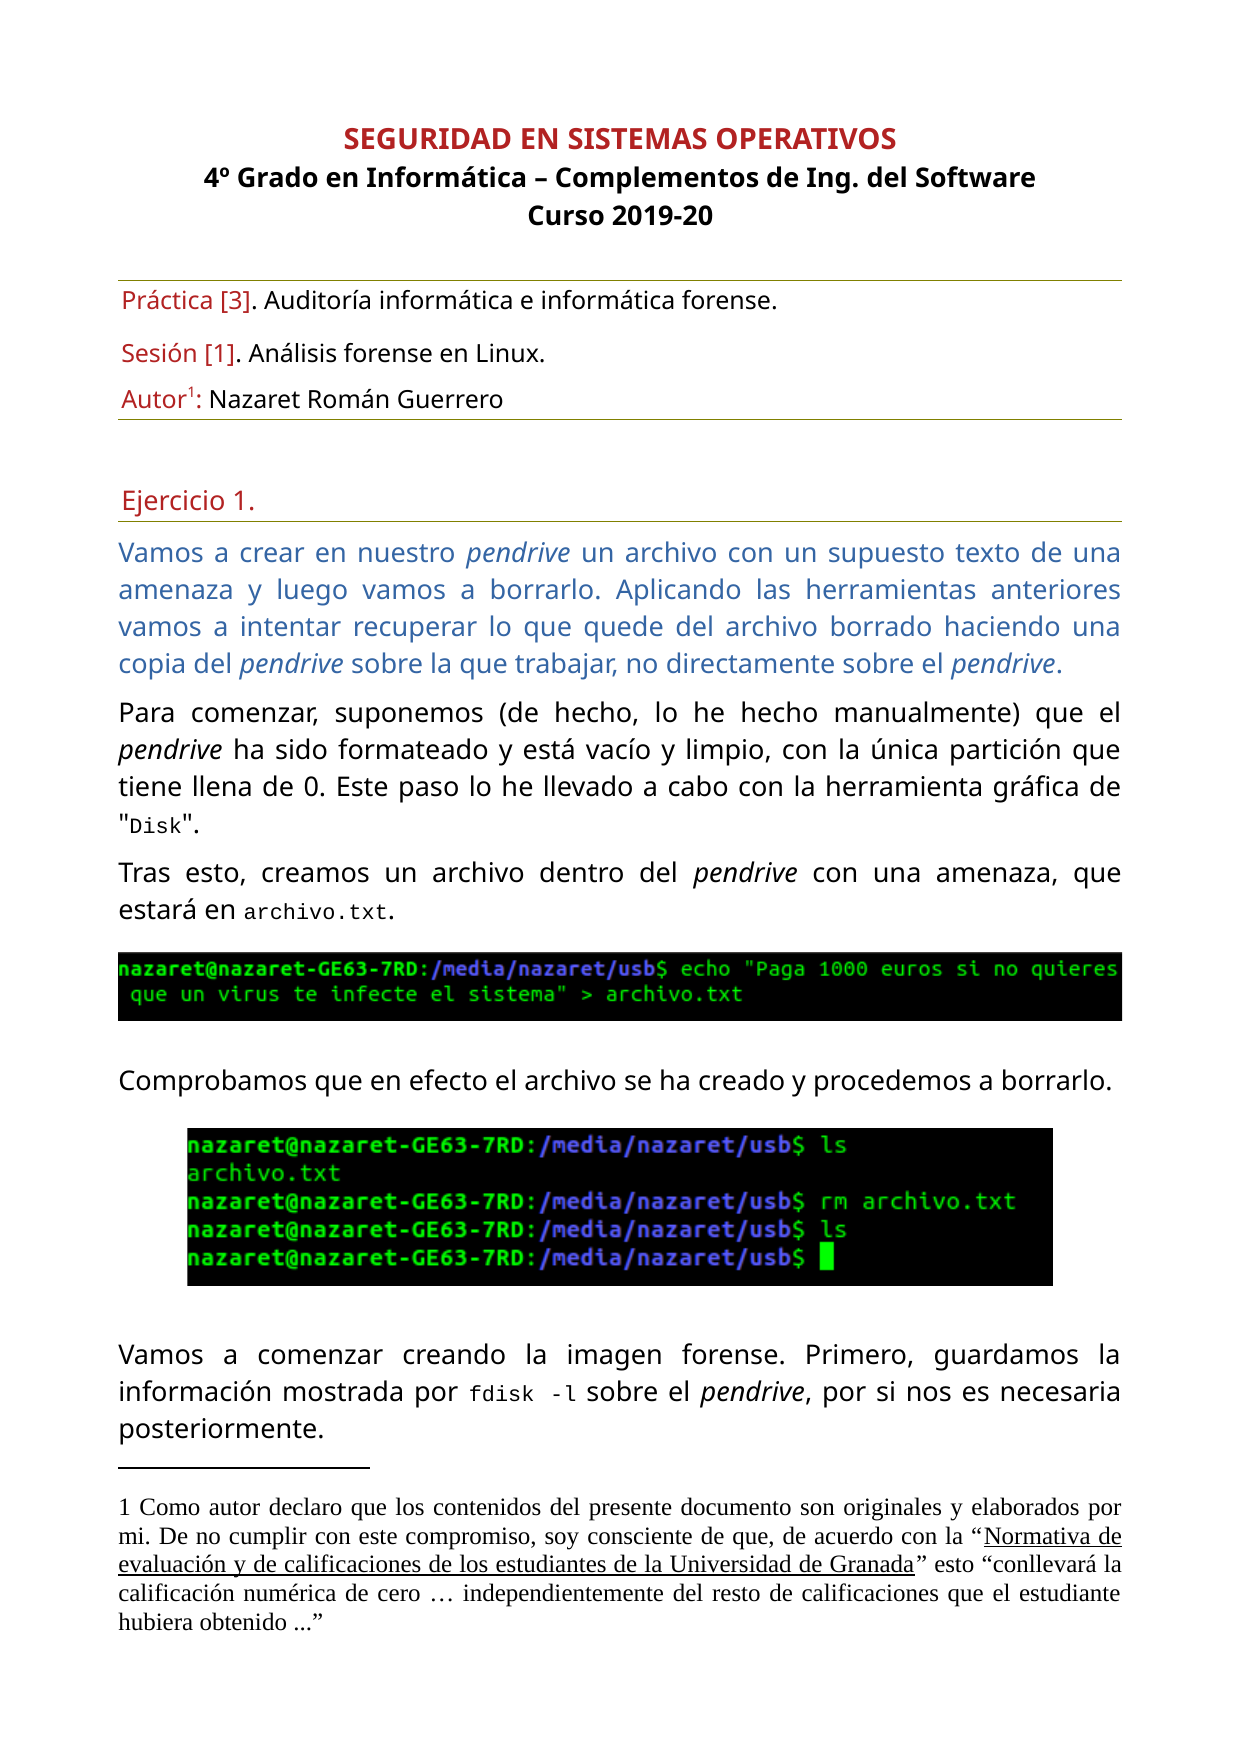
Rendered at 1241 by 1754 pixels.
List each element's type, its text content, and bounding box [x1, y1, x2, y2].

text Vamos a comenzar creando la imagen forense. Primero, guardamos la información mostrada por fdisk -l sobre el pendrive, por si nos es necesaria posteriormente. [118, 1335, 1122, 1446]
text Comprobamos que en efecto el archivo se ha creado y procedemos a borrarlo. [118, 1062, 1122, 1099]
picture [118, 952, 1123, 1021]
text Para comenzar, suponemos (de hecho, lo he hecho manualmente) que el pendrive ha sido formateado y está vacío y limpio, con la única partición que tiene llena de 0. Este paso lo he llevado a cabo con la herramienta gráfica de "Disk". [118, 693, 1122, 841]
text Tras esto, creamos un archivo dentro del pendrive con una amenaza, que estará en archivo.txt. [118, 853, 1122, 927]
text SEGURIDAD EN SISTEMAS OPERATIVOS [118, 118, 1122, 158]
picture [187, 1128, 1053, 1286]
text Curso 2019-20 [118, 196, 1122, 233]
text Como autor declaro que los contenidos del presente documento son originales y elaborados por mi. De no cumplir con este compromiso, soy consciente de que, de acuerdo con la “Normativa de evaluación y de calificaciones de los estudiantes de la Universidad de Granada” esto “conllevará la calificación numérica de cero … independientemente del resto de calificaciones que el estudiante hubiera obtenido ...” [118, 1492, 1122, 1636]
text Práctica [3]. Auditoría informática e informática forense. [118, 281, 1122, 320]
text Autor: Nazaret Román Guerrero [118, 379, 1122, 419]
text Sesión [1]. Análisis forense en Linux. [118, 332, 1122, 369]
text 4º Grado en Informática – Complementos de Ing. del Software [118, 158, 1122, 195]
text Ejercicio 1. [118, 478, 1122, 521]
text Vamos a crear en nuestro pendrive un archivo con un supuesto texto de una amenaza y luego vamos a borrarlo. Aplicando las herramientas anteriores vamos a intentar recuperar lo que quede del archivo borrado haciendo una copia del pendrive sobre la que trabajar, no directamente sobre el pendrive. [118, 533, 1122, 681]
